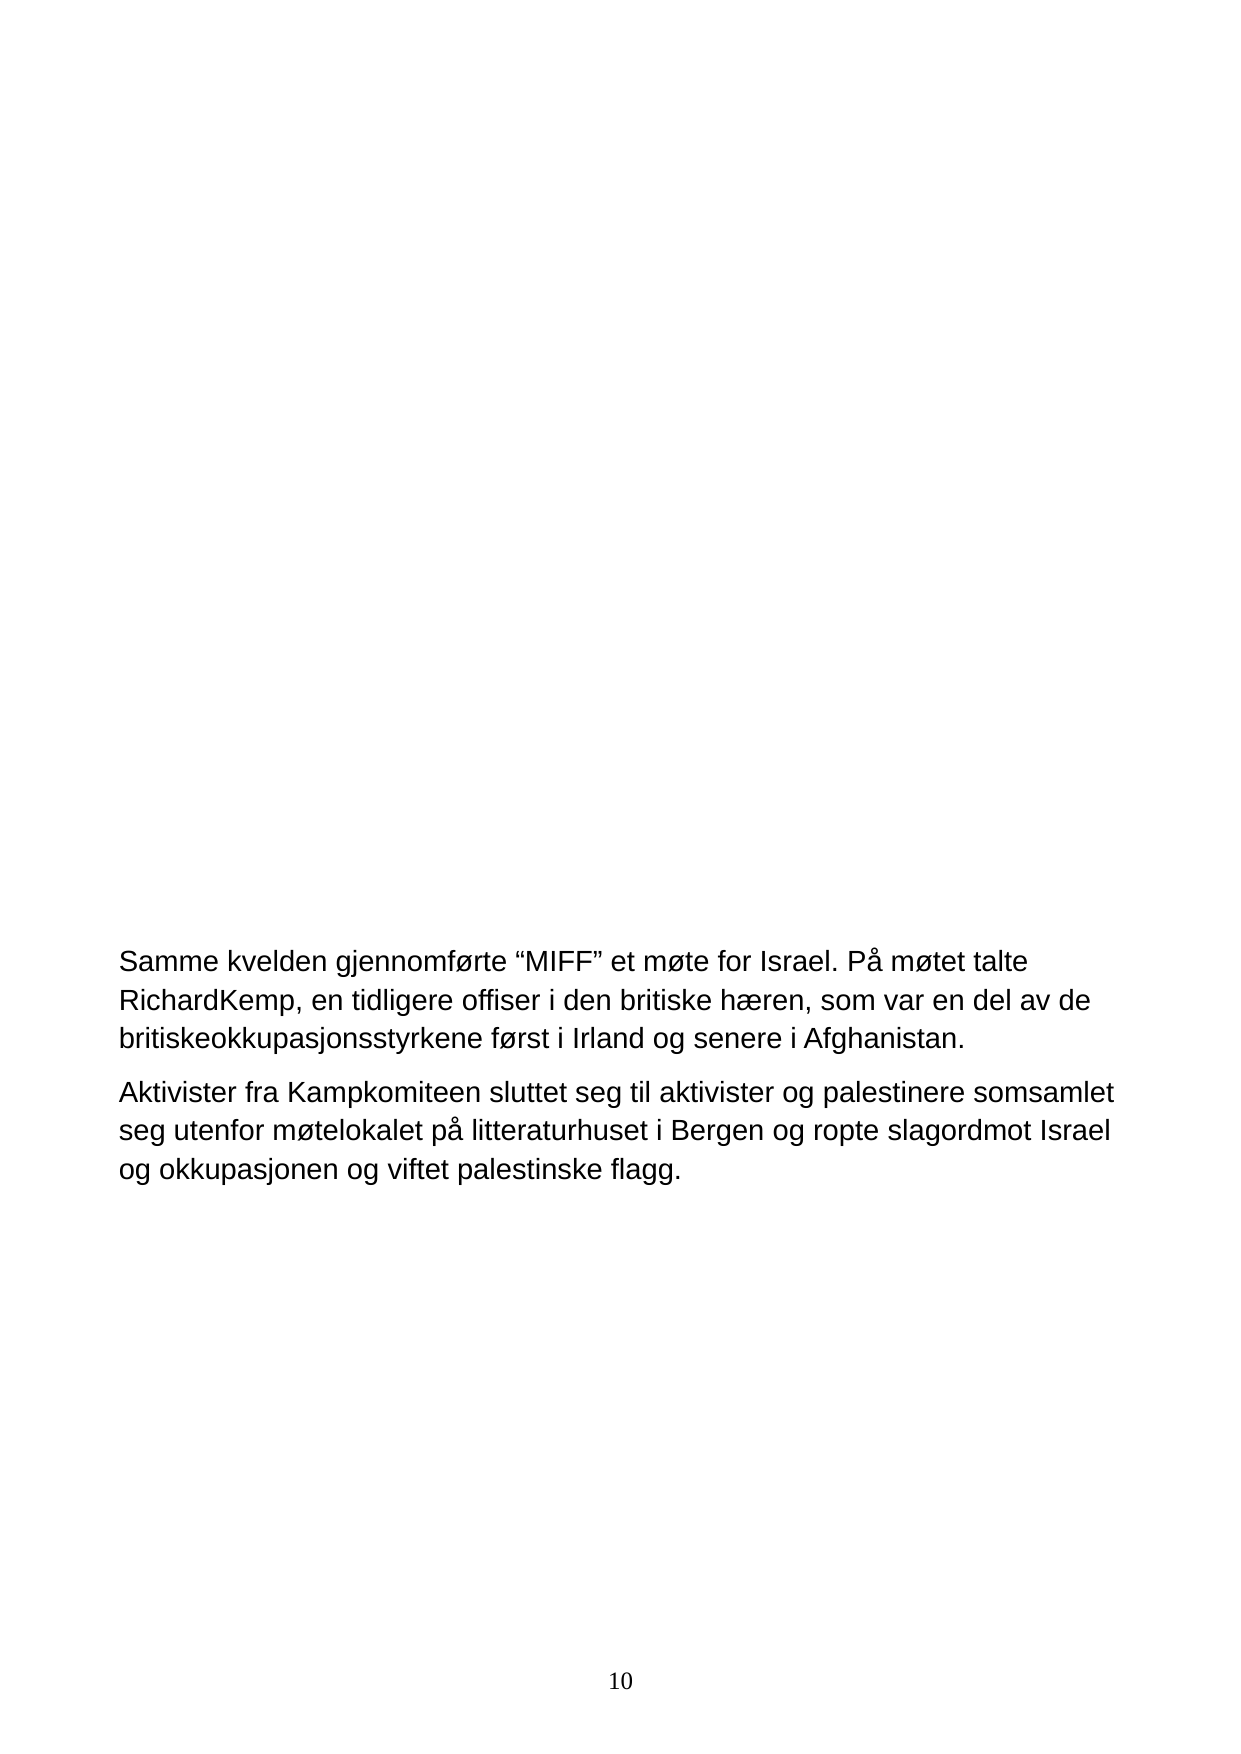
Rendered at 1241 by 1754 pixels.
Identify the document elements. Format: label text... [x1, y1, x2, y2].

text Aktivister fra Kampkomiteen sluttet seg til aktivister og palestinere somsamlet seg utenfor møtelokalet på litteraturhuset i Bergen og ropte slagordmot Israel og okkupasjonen og viftet palestinske flagg. [118, 1074, 1122, 1185]
text Samme kvelden gjennomførte “MIFF” et møte for Israel. På møtet talte RichardKemp, en tidligere offiser i den britiske hæren, som var en del av de britiskeokkupasjonsstyrkene først i Irland og senere i Afghanistan. [118, 944, 1122, 1055]
